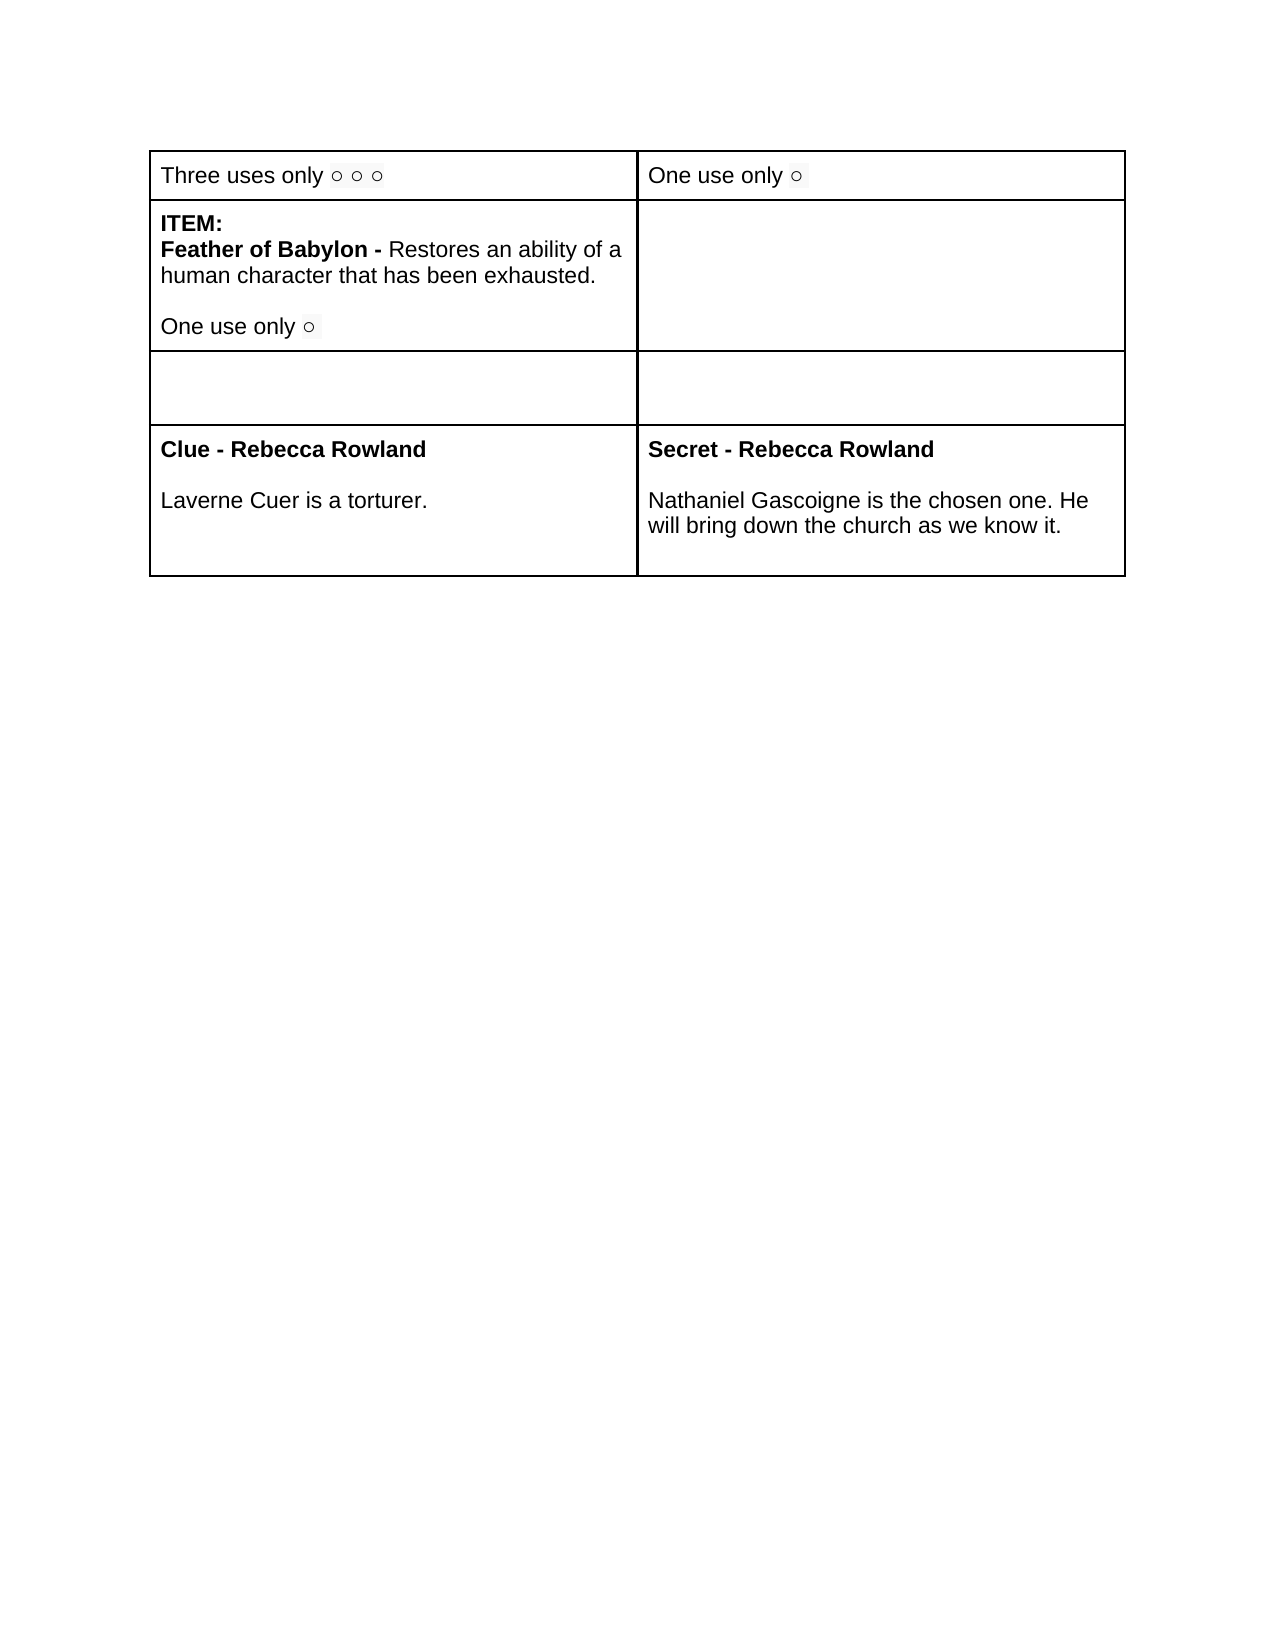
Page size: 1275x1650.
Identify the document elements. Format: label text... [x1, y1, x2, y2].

table_cell Three uses only ○ ○ ○ [151, 152, 636, 198]
table_cell Secret - Rebecca Rowland Nathaniel Gascoigne is the chosen one. He will bring down the church as we know it. [639, 426, 1124, 575]
table_cell ITEM: Feather of Babylon - Restores an ability of a human character that has been exhausted. One use only ○ [151, 201, 636, 349]
table_cell [639, 201, 1124, 349]
table_cell [639, 352, 1124, 424]
table_cell Clue - Rebecca Rowland Laverne Cuer is a torturer. [151, 426, 636, 575]
table_cell One use only ○ [639, 152, 1124, 198]
table_cell [151, 352, 636, 424]
